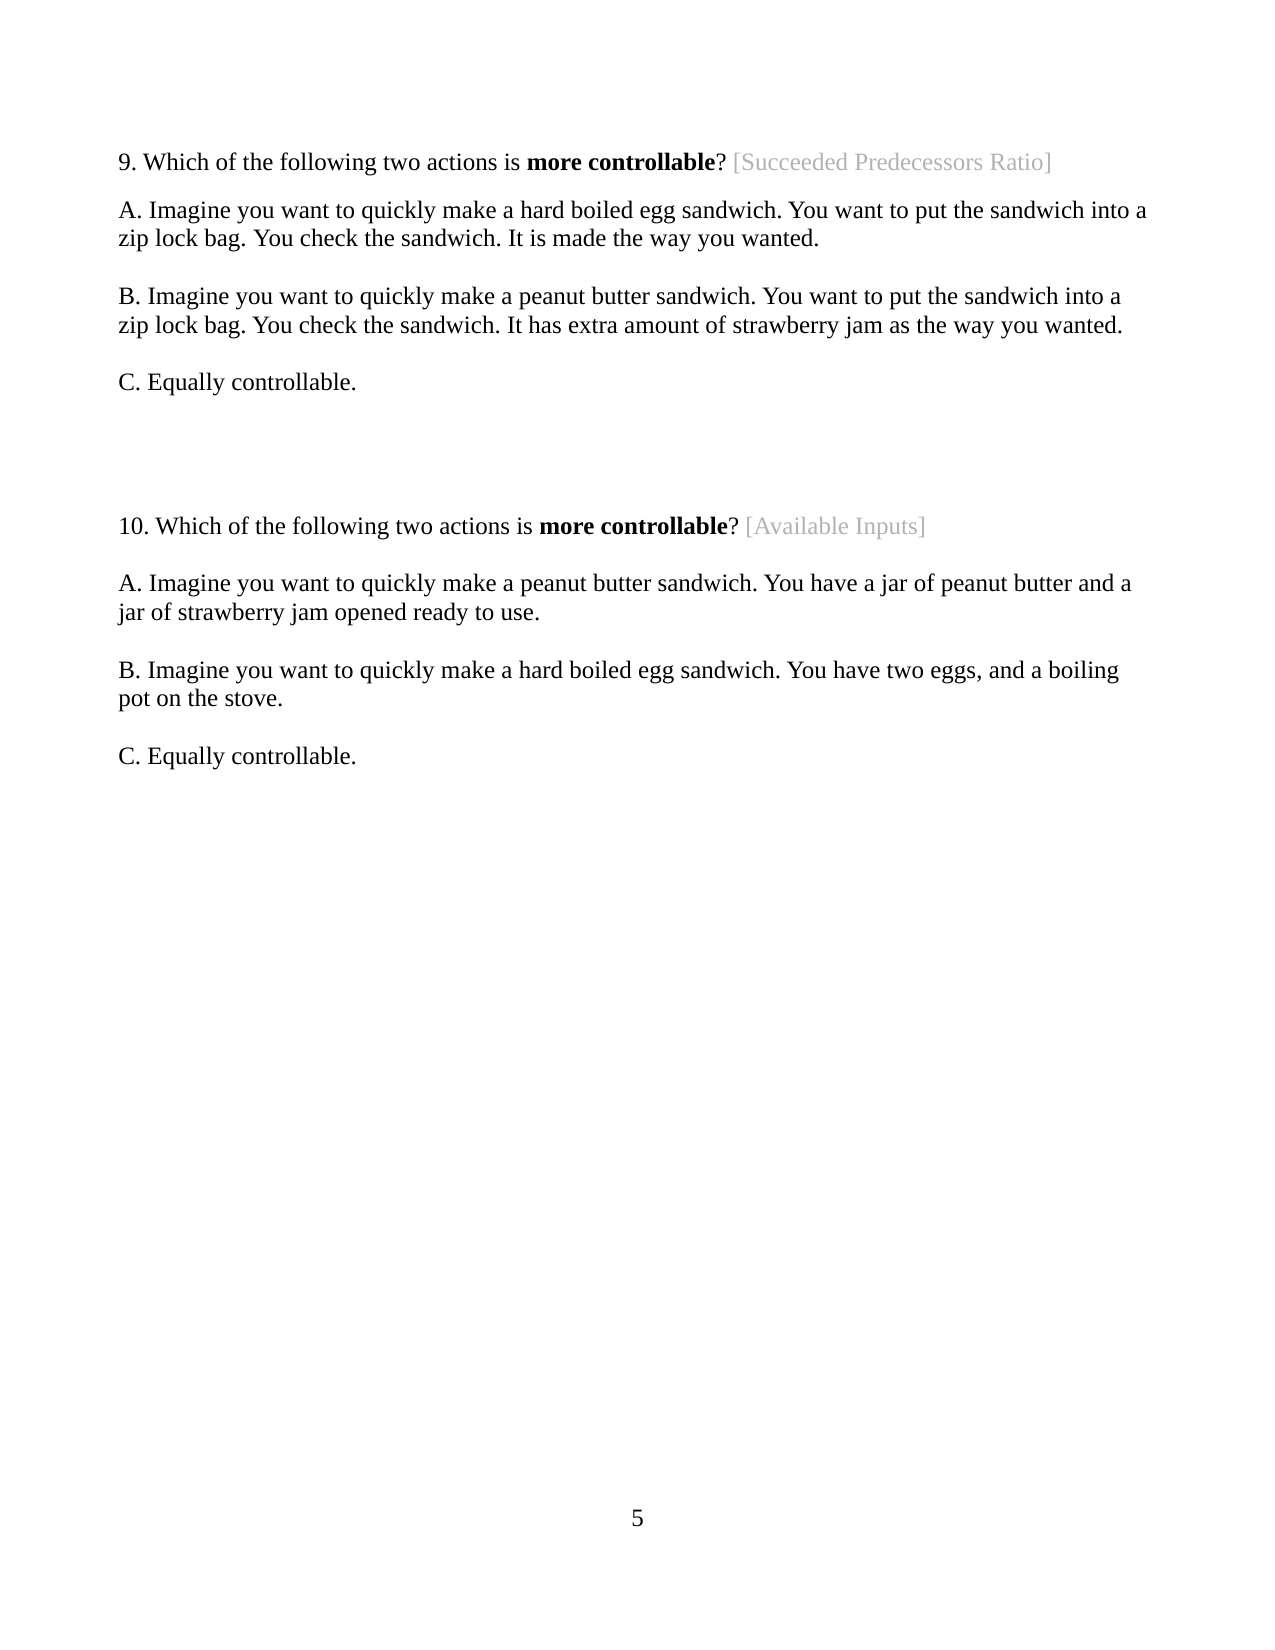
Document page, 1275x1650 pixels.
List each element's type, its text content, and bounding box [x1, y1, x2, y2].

text C. Equally controllable. [118, 367, 1157, 396]
text A. Imagine you want to quickly make a peanut butter sandwich. You have a jar of peanut butter and a jar of strawberry jam opened ready to use. [118, 568, 1157, 626]
text 10. Which of the following two actions is more controllable? [Available Inputs] [118, 511, 1157, 540]
text B. Imagine you want to quickly make a peanut butter sandwich. You want to put the sandwich into a zip lock bag. You check the sandwich. It has extra amount of strawberry jam as the way you wanted. [118, 281, 1157, 338]
text A. Imagine you want to quickly make a hard boiled egg sandwich. You want to put the sandwich into a zip lock bag. You check the sandwich. It is made the way you wanted. [118, 195, 1157, 252]
text C. Equally controllable. [118, 741, 1157, 770]
text 9. Which of the following two actions is more controllable? [Succeeded Predecessors Ratio] [118, 147, 1157, 176]
text B. Imagine you want to quickly make a hard boiled egg sandwich. You have two eggs, and a boiling pot on the stove. [118, 655, 1157, 712]
